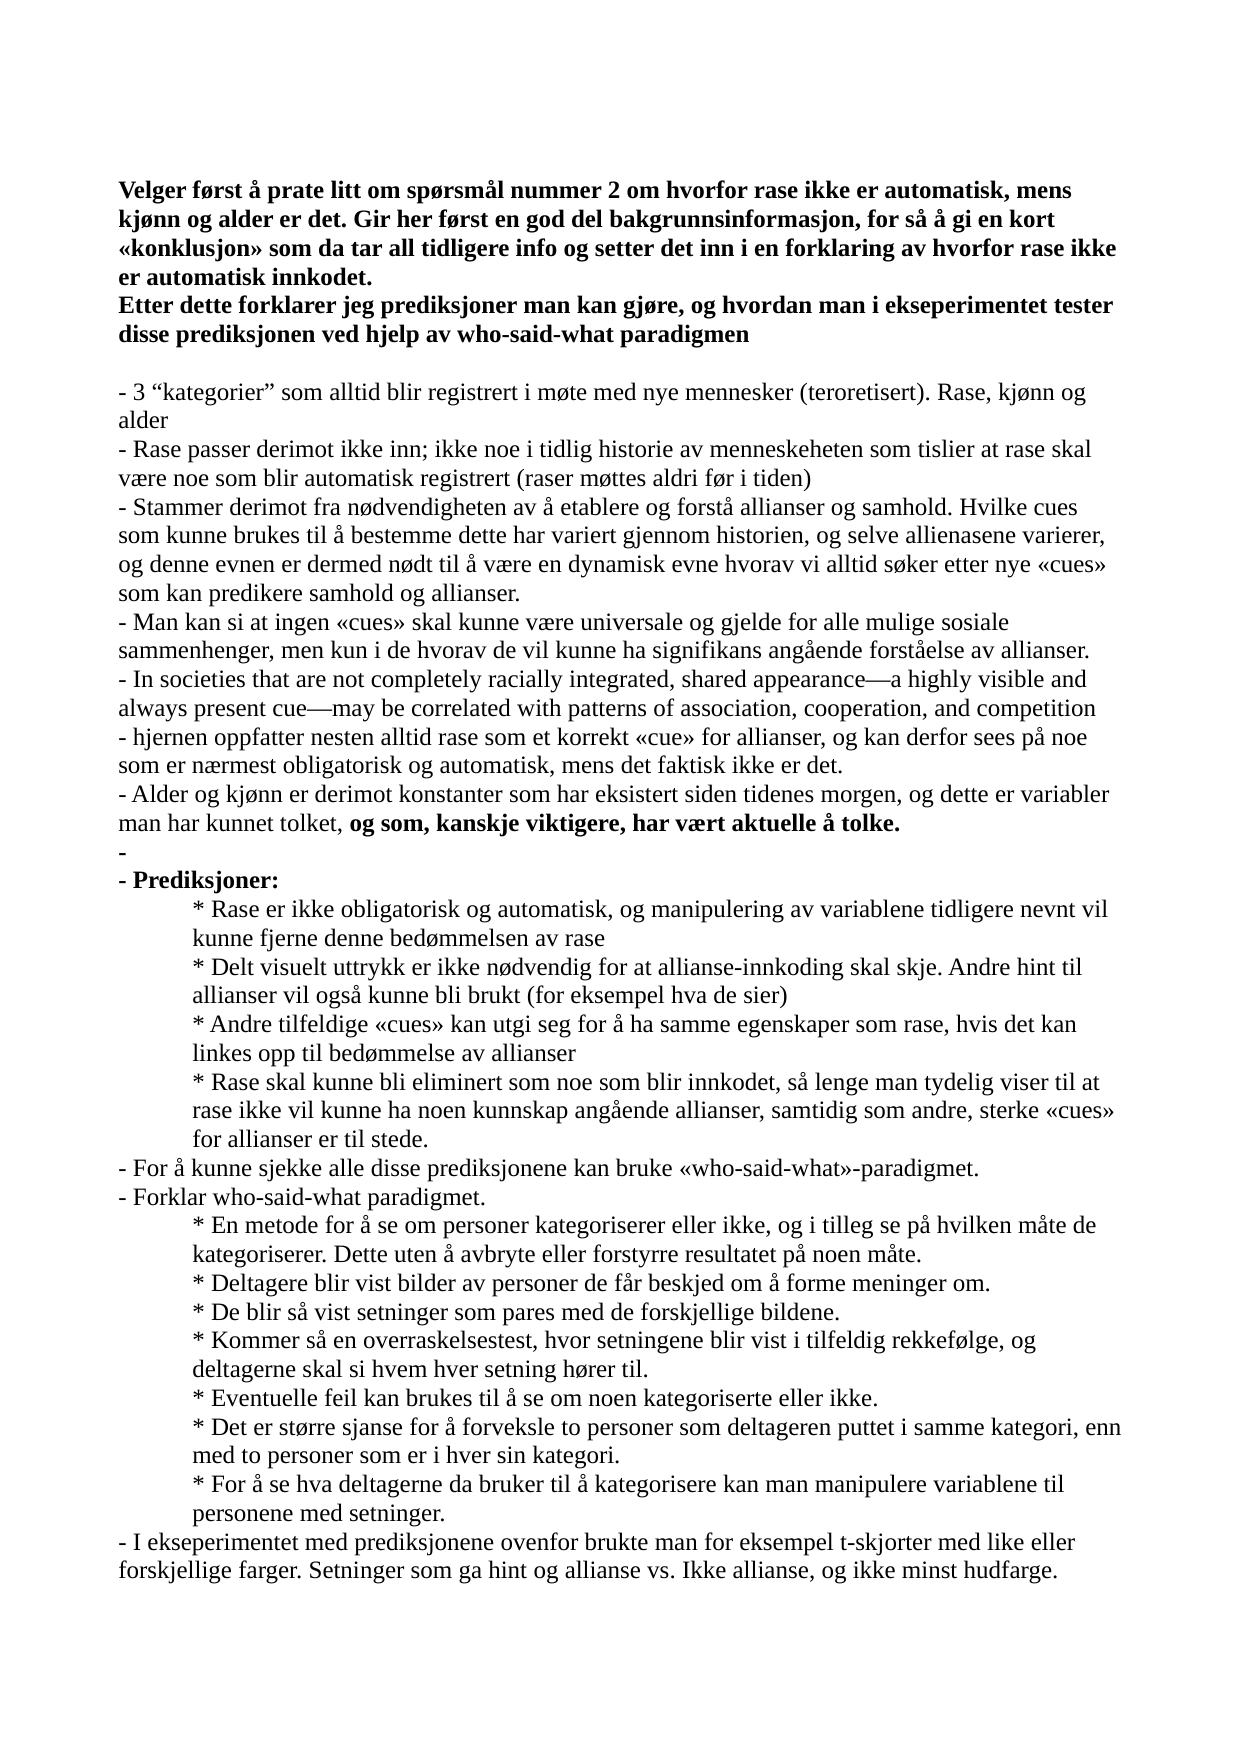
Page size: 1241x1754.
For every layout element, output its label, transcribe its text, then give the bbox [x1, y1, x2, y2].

text * Rase skal kunne bli eliminert som noe som blir innkodet, så lenge man tydelig viser til at rase ikke vil kunne ha noen kunnskap angående allianser, samtidig som andre, sterke «cues» for allianser er til stede. [118, 1067, 1122, 1153]
text * En metode for å se om personer kategoriserer eller ikke, og i tilleg se på hvilken måte de kategoriserer. Dette uten å avbryte eller forstyrre resultatet på noen måte. [118, 1211, 1122, 1268]
text * Det er større sjanse for å forveksle to personer som deltageren puttet i samme kategori, enn med to personer som er i hver sin kategori. [118, 1412, 1122, 1469]
text - For å kunne sjekke alle disse prediksjonene kan bruke «who-said-what»-paradigmet. [118, 1153, 1122, 1182]
text * Deltagere blir vist bilder av personer de får beskjed om å forme meninger om. [118, 1268, 1122, 1297]
text * Andre tilfeldige «cues» kan utgi seg for å ha samme egenskaper som rase, hvis det kan linkes opp til bedømmelse av allianser [118, 1009, 1122, 1067]
text - In societies that are not completely racially integrated, shared appearance—a highly visible and always present cue—may be correlated with patterns of association, cooperation, and competition [118, 664, 1122, 722]
text - Prediksjoner: [118, 866, 1122, 894]
text * Rase er ikke obligatorisk og automatisk, og manipulering av variablene tidligere nevnt vil kunne fjerne denne bedømmelsen av rase [118, 894, 1122, 952]
text - Stammer derimot fra nødvendigheten av å etablere og forstå allianser og samhold. Hvilke cues som kunne brukes til å bestemme dette har variert gjennom historien, og selve allienasene varierer, og denne evnen er dermed nødt til å være en dynamisk evne hvorav vi alltid søker etter nye «cues» som kan predikere samhold og allianser. [118, 492, 1122, 607]
text - 3 “kategorier” som alltid blir registrert i møte med nye mennesker (teroretisert). Rase, kjønn og alder [118, 377, 1122, 434]
text * Eventuelle feil kan brukes til å se om noen kategoriserte eller ikke. [118, 1383, 1122, 1412]
text * For å se hva deltagerne da bruker til å kategorisere kan man manipulere variablene til personene med setninger. [118, 1469, 1122, 1527]
text - hjernen oppfatter nesten alltid rase som et korrekt «cue» for allianser, og kan derfor sees på noe som er nærmest obligatorisk og automatisk, mens det faktisk ikke er det. [118, 722, 1122, 779]
text * De blir så vist setninger som pares med de forskjellige bildene. [118, 1297, 1122, 1326]
text Velger først å prate litt om spørsmål nummer 2 om hvorfor rase ikke er automatisk, mens kjønn og alder er det. Gir her først en god del bakgrunnsinformasjon, for så å gi en kort «konklusjon» som da tar all tidligere info og setter det inn i en forklaring av hvorfor rase ikke er automatisk innkodet. Etter dette forklarer jeg prediksjoner man kan gjøre, og hvordan man i ekseperimentet tester disse prediksjonen ved hjelp av who-said-what paradigmen [118, 176, 1122, 348]
text - Man kan si at ingen «cues» skal kunne være universale og gjelde for alle mulige sosiale sammenhenger, men kun i de hvorav de vil kunne ha signifikans angående forståelse av allianser. [118, 607, 1122, 664]
text - Alder og kjønn er derimot konstanter som har eksistert siden tidenes morgen, og dette er variabler man har kunnet tolket, og som, kanskje viktigere, har vært aktuelle å tolke. [118, 779, 1122, 837]
text - [118, 837, 1122, 866]
text * Kommer så en overraskelsestest, hvor setningene blir vist i tilfeldig rekkefølge, og deltagerne skal si hvem hver setning hører til. [118, 1326, 1122, 1383]
text - Rase passer derimot ikke inn; ikke noe i tidlig historie av menneskeheten som tislier at rase skal være noe som blir automatisk registrert (raser møttes aldri før i tiden) [118, 434, 1122, 492]
text - I ekseperimentet med prediksjonene ovenfor brukte man for eksempel t-skjorter med like eller forskjellige farger. Setninger som ga hint og allianse vs. Ikke allianse, og ikke minst hudfarge. [118, 1527, 1122, 1584]
text * Delt visuelt uttrykk er ikke nødvendig for at allianse-innkoding skal skje. Andre hint til allianser vil også kunne bli brukt (for eksempel hva de sier) [118, 952, 1122, 1009]
text - Forklar who-said-what paradigmet. [118, 1182, 1122, 1211]
